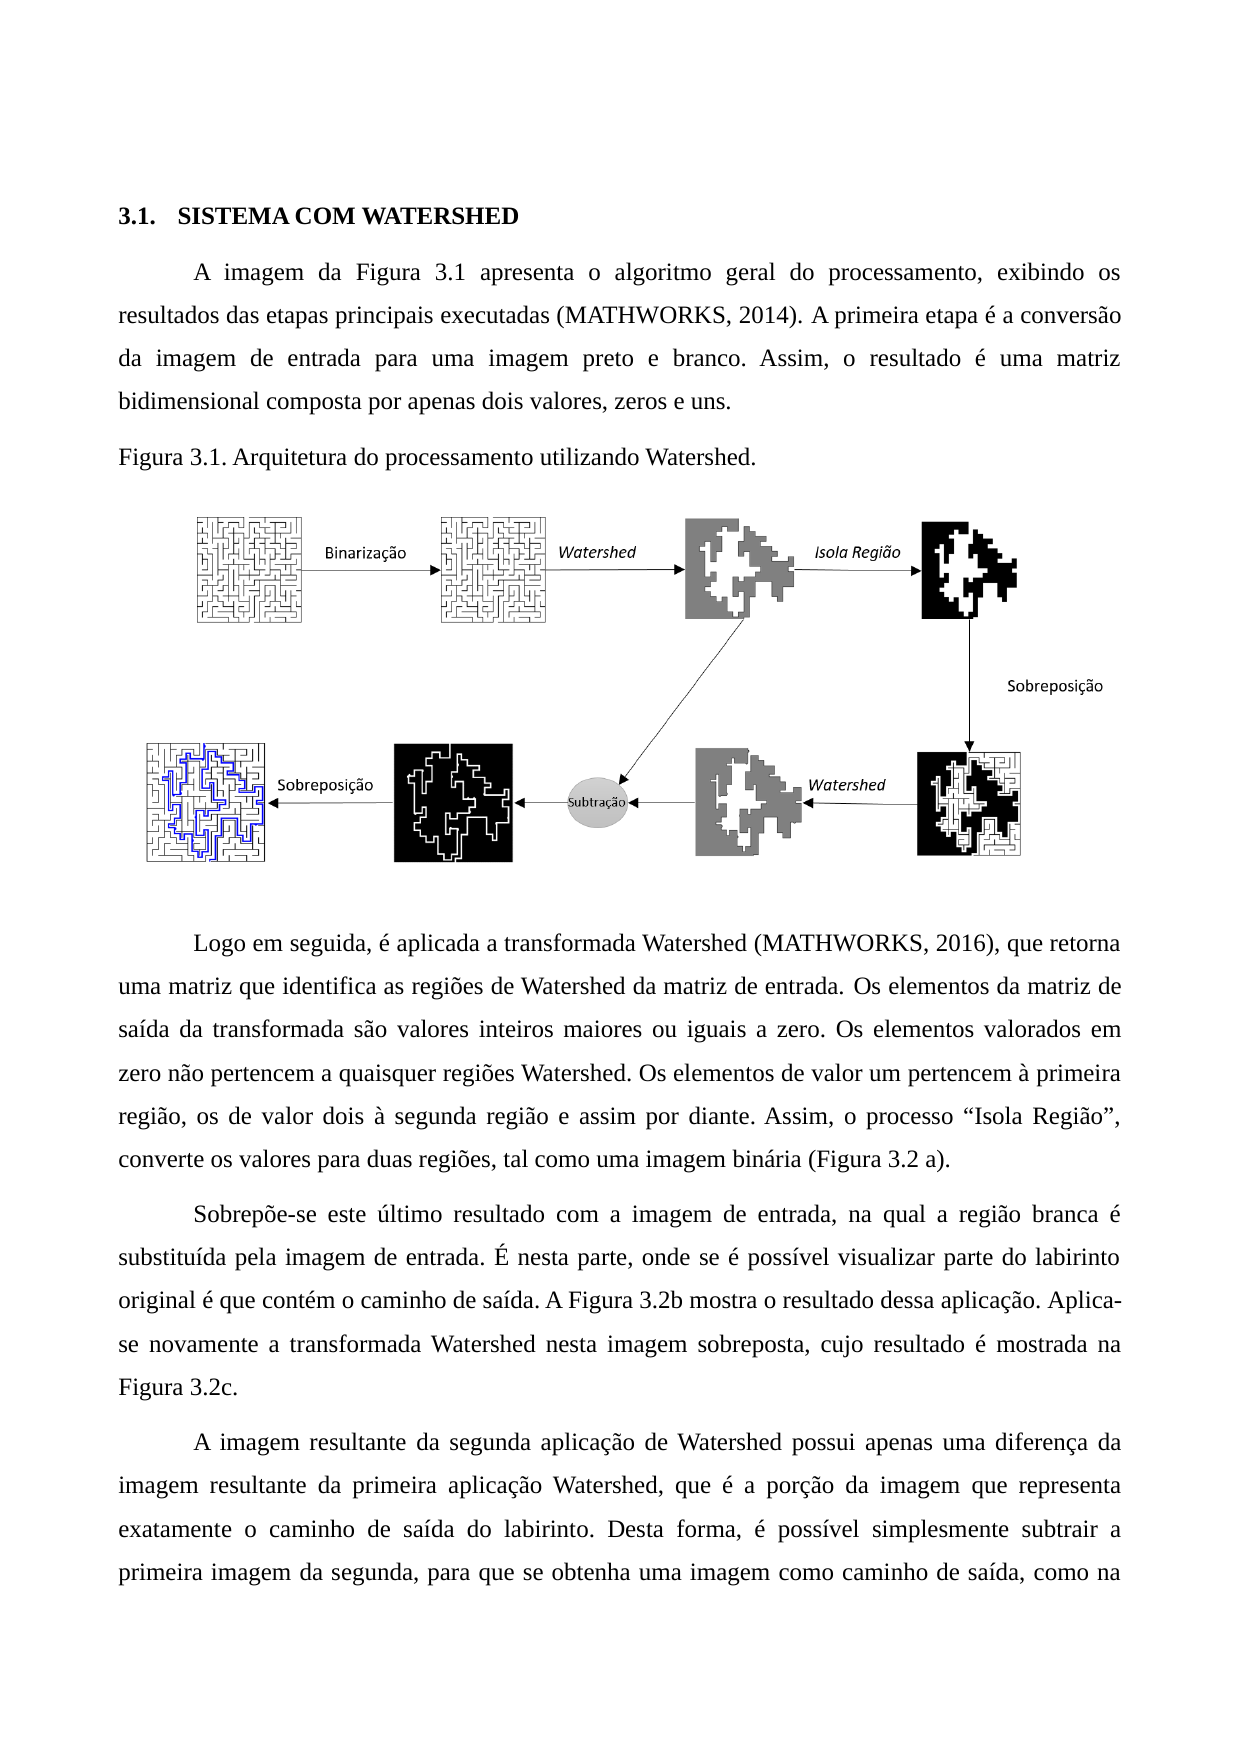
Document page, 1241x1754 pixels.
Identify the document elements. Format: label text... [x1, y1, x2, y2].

text Logo em seguida, é aplicada a transformada Watershed (MATHWORKS, 2016), que retorna uma matriz que identifica as regiões de Watershed da matriz de entrada. Os elementos da matriz de saída da transformada são valores inteiros maiores ou iguais a zero. Os elementos valorados em zero não pertencem a quaisquer regiões Watershed. Os elementos de valor um pertencem à primeira região, os de valor dois à segunda região e assim por diante. Assim, o processo “Isola Região”, converte os valores para duas regiões, tal como uma imagem binária (Figura 3.2 a). [118, 928, 1122, 1173]
text Sobrepõe-se este último resultado com a imagem de entrada, na qual a região branca é substituída pela imagem de entrada. É nesta parte, onde se é possível visualizar parte do labirinto original é que contém o caminho de saída. A Figura 3.2b mostra o resultado dessa aplicação. Aplica-se novamente a transformada Watershed nesta imagem sobreposta, cujo resultado é mostrada na Figura 3.2c. [118, 1199, 1122, 1401]
text A imagem da Figura 3.1 apresenta o algoritmo geral do processamento, exibindo os resultados das etapas principais executadas (MATHWORKS, 2014). A primeira etapa é a conversão da imagem de entrada para uma imagem preto e branco. Assim, o resultado é uma matriz bidimensional composta por apenas dois valores, zeros e uns. [118, 257, 1122, 415]
picture [118, 497, 1123, 902]
text Figura 3.1. Arquitetura do processamento utilizando Watershed. [118, 442, 1116, 470]
text A imagem resultante da segunda aplicação de Watershed possui apenas uma diferença da imagem resultante da primeira aplicação Watershed, que é a porção da imagem que representa exatamente o caminho de saída do labirinto. Desta forma, é possível simplesmente subtrair a primeira imagem da segunda, para que se obtenha uma imagem como caminho de saída, como na [118, 1427, 1122, 1586]
list SISTEMA COM WATERSHED [118, 201, 1122, 230]
